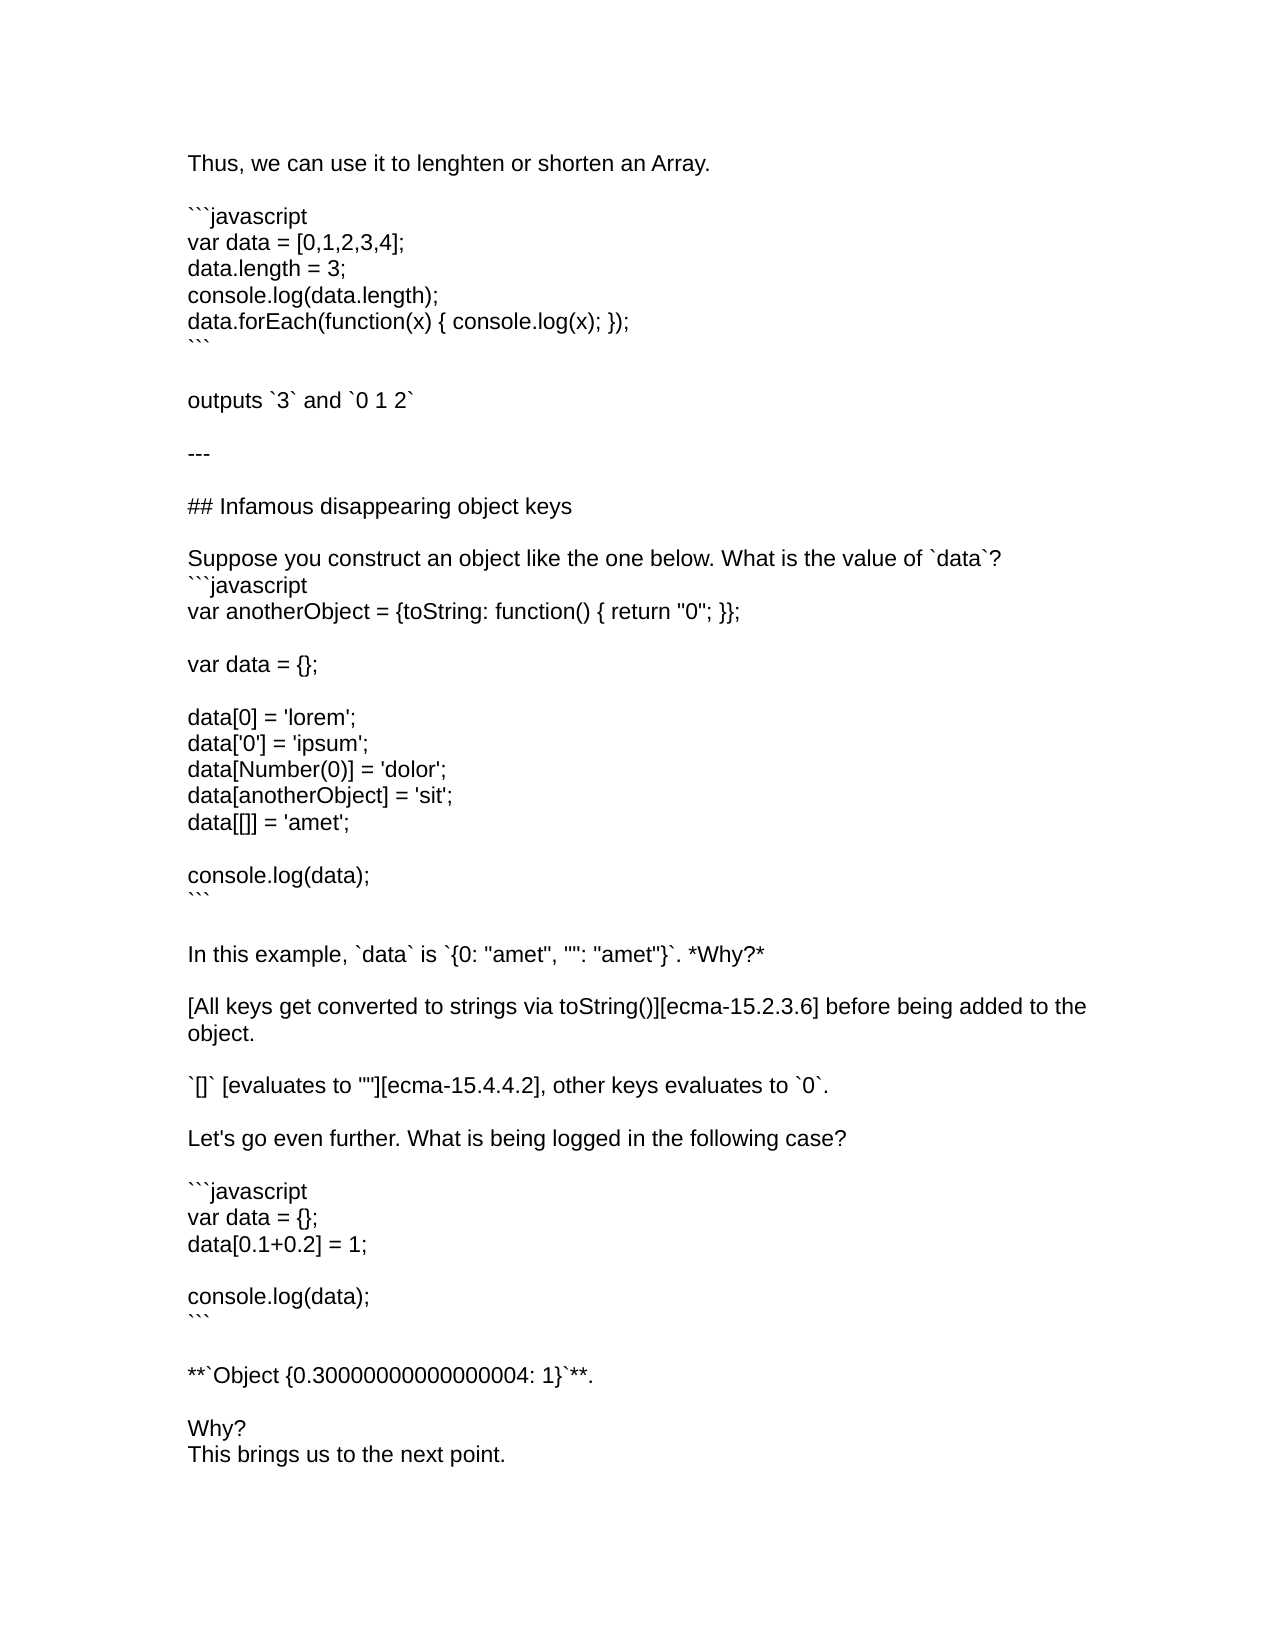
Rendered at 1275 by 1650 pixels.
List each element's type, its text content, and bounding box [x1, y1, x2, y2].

text console.log(data); [187, 1283, 1087, 1309]
text data[anotherObject] = 'sit'; [187, 782, 1087, 809]
text Suppose you construct an object like the one below. What is the value of `data`? [187, 545, 1087, 572]
text data['0'] = 'ipsum'; [187, 730, 1087, 756]
text This brings us to the next point. [187, 1441, 1087, 1468]
text var data = {}; [187, 1204, 1087, 1231]
text Why? [187, 1415, 1087, 1441]
text console.log(data); [187, 862, 1087, 888]
text ``` [187, 1309, 1087, 1336]
text data[[]] = 'amet'; [187, 809, 1087, 835]
text Let's go even further. What is being logged in the following case? [187, 1125, 1087, 1151]
text **`Object {0.30000000000000004: 1}`**. [187, 1362, 1087, 1389]
text ``` [187, 334, 1087, 361]
text ```javascript [187, 203, 1087, 229]
text data[0] = 'lorem'; [187, 703, 1087, 730]
text data[0.1+0.2] = 1; [187, 1231, 1087, 1257]
text outputs `3` and `0 1 2` [187, 387, 1087, 413]
text ## Infamous disappearing object keys [187, 493, 1087, 519]
text ```javascript [187, 572, 1087, 598]
text --- [187, 440, 1087, 466]
text `[]` [evaluates to ""][ecma-15.4.4.2], other keys evaluates to `0`. [187, 1072, 1087, 1099]
text ```javascript [187, 1178, 1087, 1204]
text var anotherObject = {toString: function() { return "0"; }}; [187, 598, 1087, 624]
text data[Number(0)] = 'dolor'; [187, 756, 1087, 782]
text console.log(data.length); [187, 282, 1087, 308]
text data.length = 3; [187, 255, 1087, 282]
text Thus, we can use it to lenghten or shorten an Array. [187, 150, 1087, 176]
text ``` [187, 888, 1087, 914]
text data.forEach(function(x) { console.log(x); }); [187, 308, 1087, 334]
text var data = [0,1,2,3,4]; [187, 229, 1087, 255]
text var data = {}; [187, 651, 1087, 677]
text [All keys get converted to strings via toString()][ecma-15.2.3.6] before being added to the object. [187, 993, 1087, 1046]
text In this example, `data` is `{0: "amet", "": "amet"}`. *Why?* [187, 941, 1087, 967]
